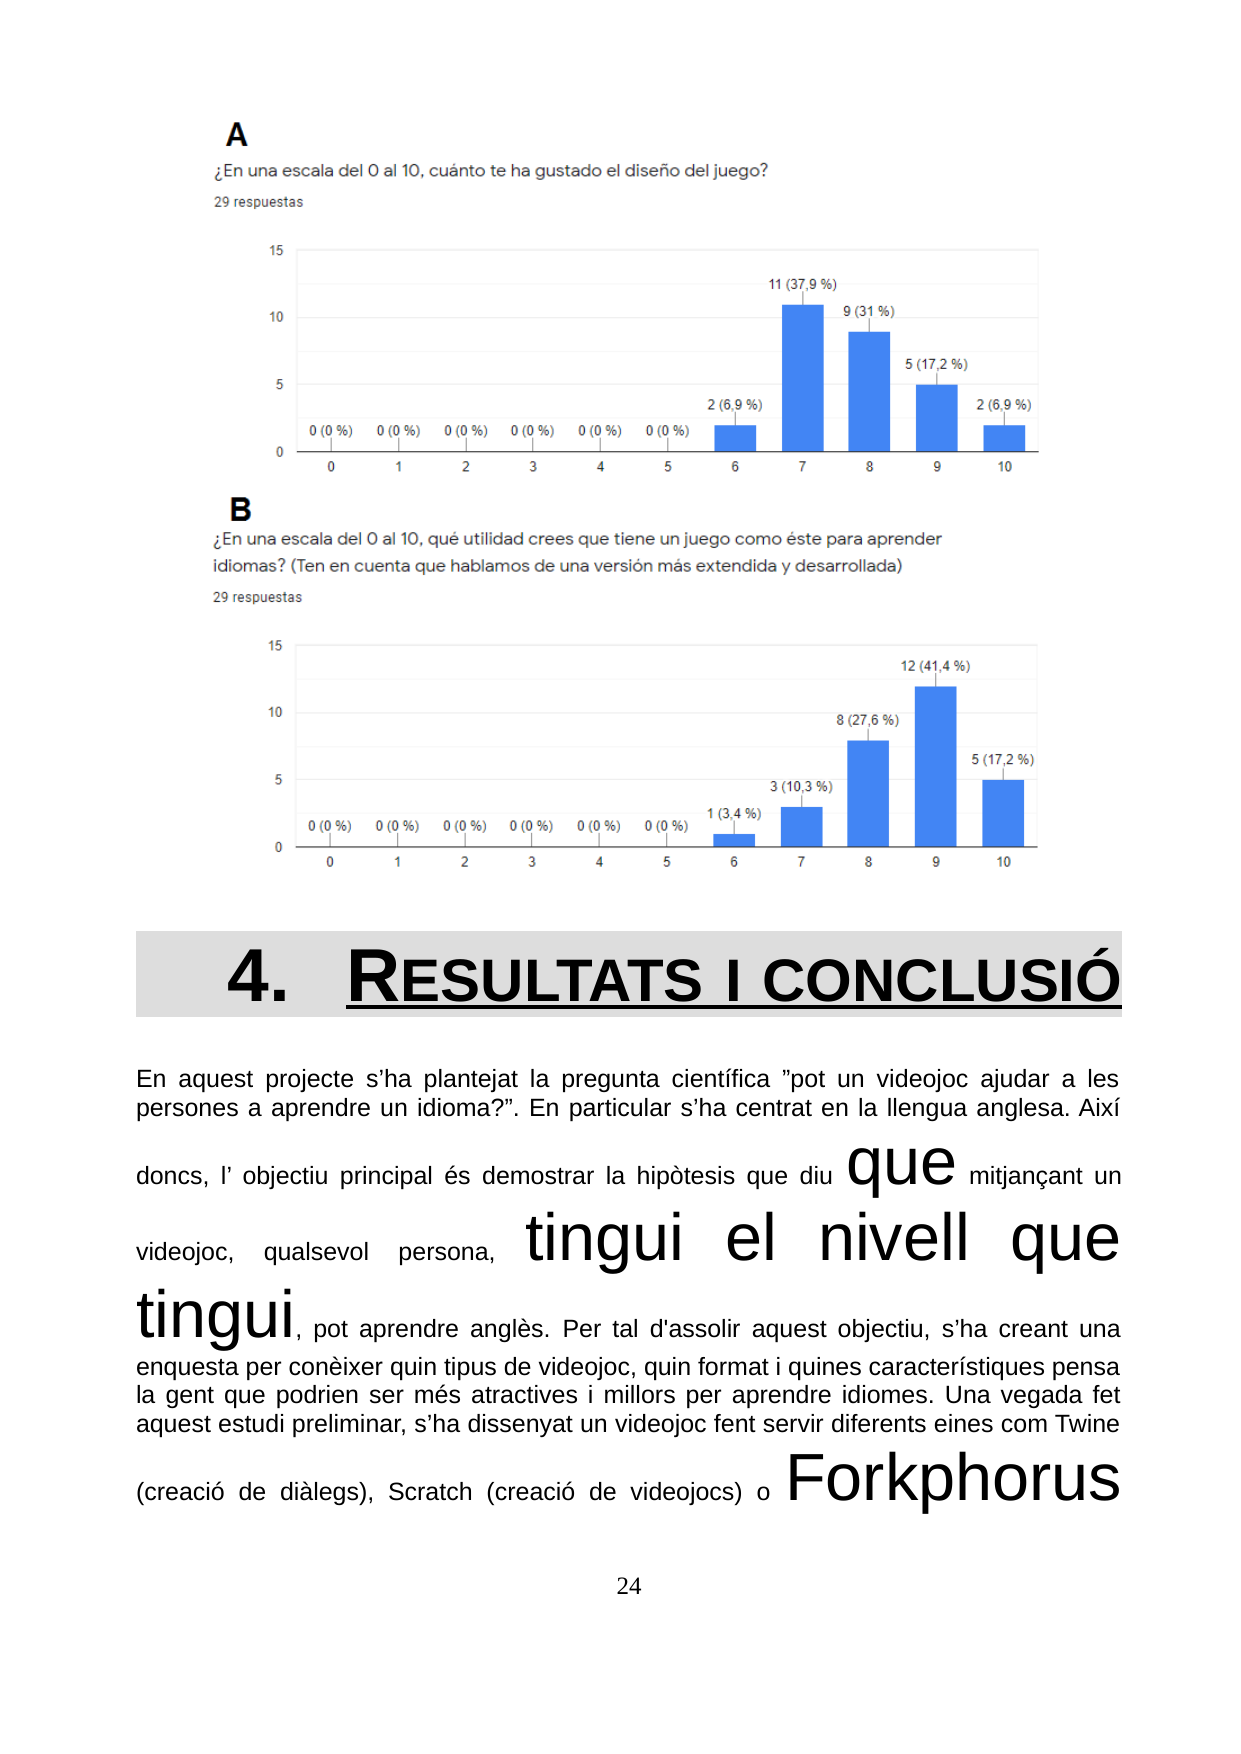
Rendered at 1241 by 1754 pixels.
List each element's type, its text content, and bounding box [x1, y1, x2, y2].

subtitle Resultats i conclusió [136, 931, 1122, 1017]
text Figura 15: Valoracions del disseny i utilitat del videojoc obtingudes a la segona enquesta (n=29). [208, 87, 1050, 110]
text En aquest projecte s’ha plantejat la pregunta científica ”pot un videojoc ajudar a les persones a aprendre un idioma?”. En particular s’ha centrat en la llengua anglesa. Així doncs, l’ objectiu principal és demostrar la hipòtesis que diu que mitjançant un videojoc, qualsevol persona, tingui el nivell que tingui, pot aprendre anglès. Per tal d'assolir aquest objectiu, s’ha creant una enquesta per conèixer quin tipus de videojoc, quin format i quines característiques pensa la gent que podrien ser més atractives i millors per aprendre idiomes. Una vegada fet aquest estudi preliminar, s’ha dissenyat un videojoc fent servir diferents eines com Twine (creació de diàlegs), Scratch (creació de videojocs) o Forkphorus [136, 1064, 1122, 1514]
picture [208, 110, 1050, 914]
